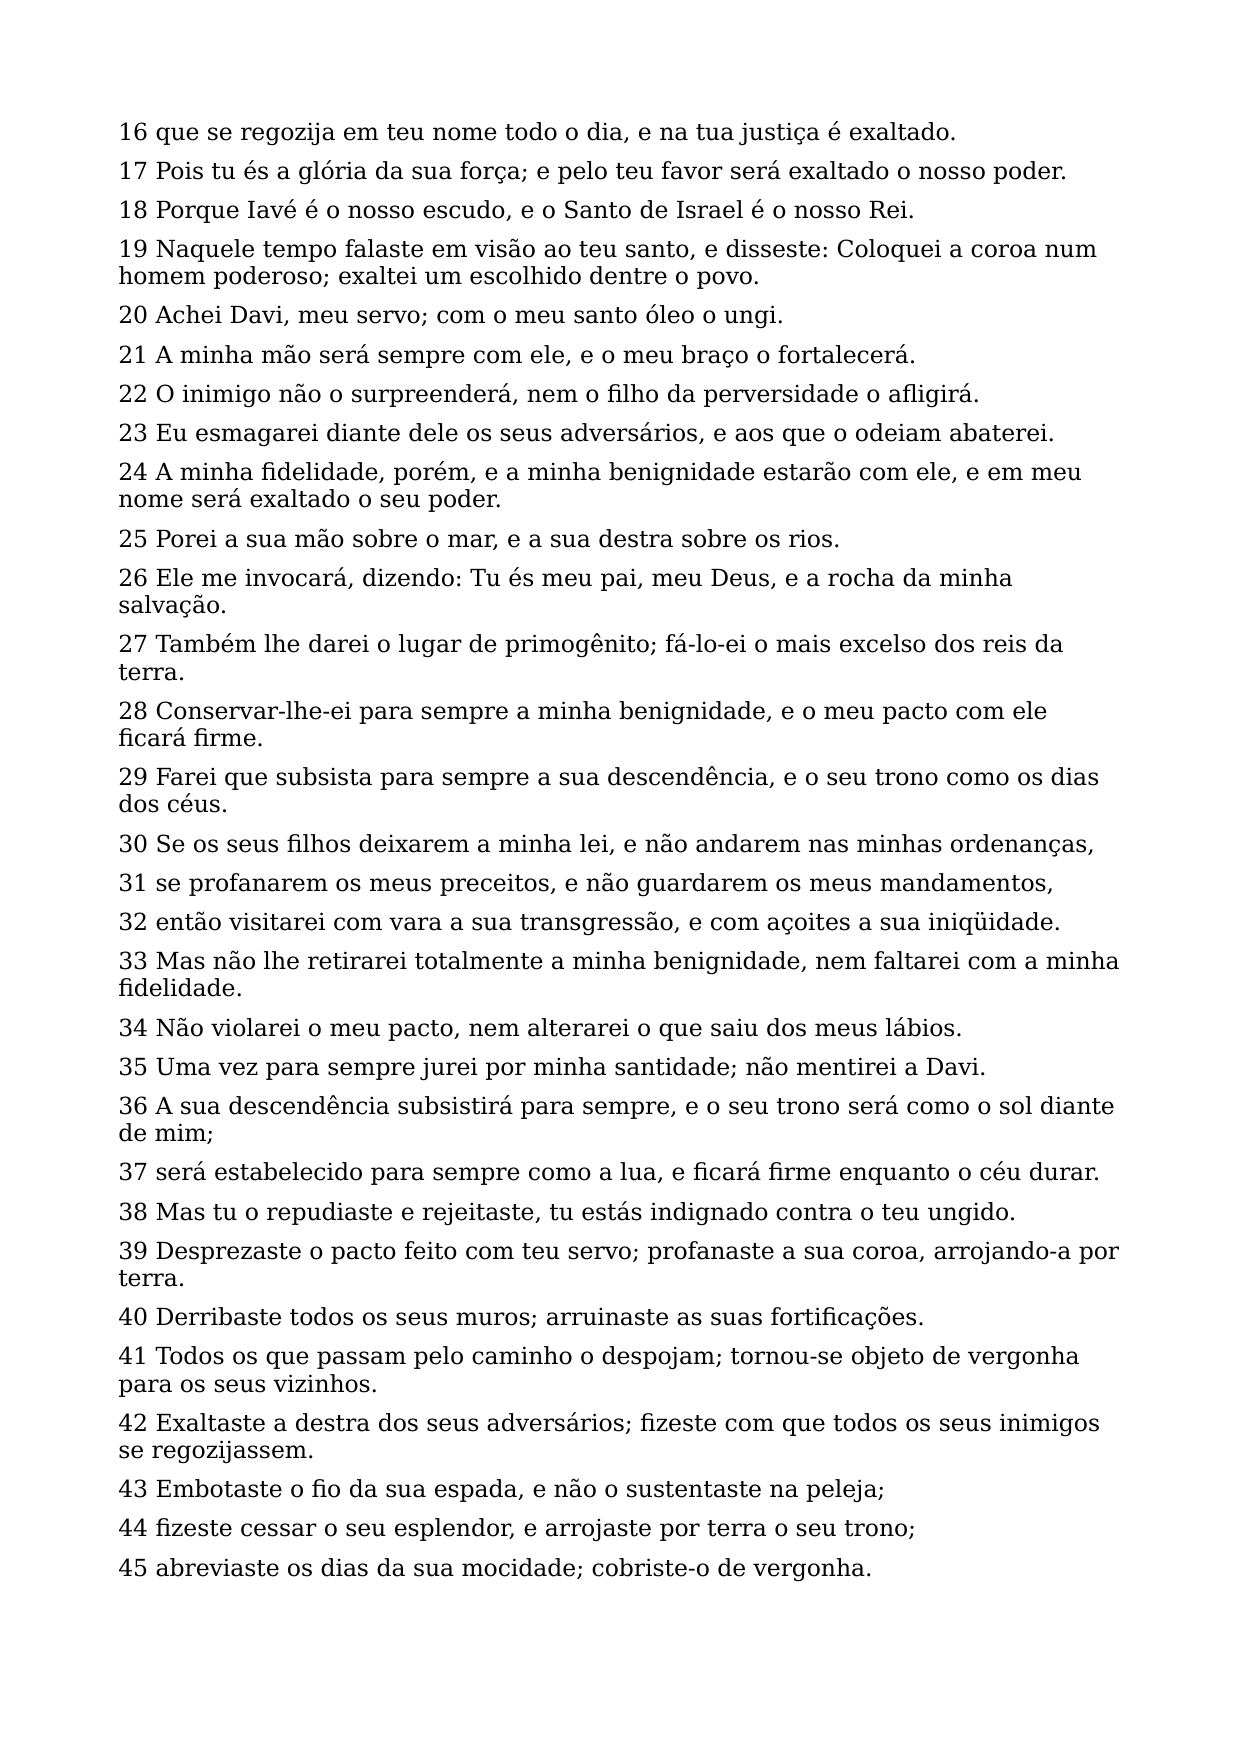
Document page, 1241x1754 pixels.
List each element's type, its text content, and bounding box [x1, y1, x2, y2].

text 38 Mas tu o repudiaste e rejeitaste, tu estás indignado contra o teu ungido. [118, 1198, 1122, 1225]
text 31 se profanarem os meus preceitos, e não guardarem os meus mandamentos, [118, 869, 1122, 897]
text 30 Se os seus filhos deixarem a minha lei, e não andarem nas minhas ordenanças, [118, 830, 1122, 857]
text 42 Exaltaste a destra dos seus adversários; fizeste com que todos os seus inimigos se regozijassem. [118, 1409, 1122, 1464]
text 45 abreviaste os dias da sua mocidade; cobriste-o de vergonha. [118, 1554, 1122, 1581]
text 44 fizeste cessar o seu esplendor, e arrojaste por terra o seu trono; [118, 1515, 1122, 1542]
text 35 Uma vez para sempre jurei por minha santidade; não mentirei a Davi. [118, 1053, 1122, 1081]
text 41 Todos os que passam pelo caminho o despojam; tornou-se objeto de vergonha para os seus vizinhos. [118, 1343, 1122, 1397]
text 18 Porque Iavé é o nosso escudo, e o Santo de Israel é o nosso Rei. [118, 196, 1122, 224]
text 24 A minha fidelidade, porém, e a minha benignidade estarão com ele, e em meu nome será exaltado o seu poder. [118, 459, 1122, 513]
text 23 Eu esmagarei diante dele os seus adversários, e aos que o odeiam abaterei. [118, 419, 1122, 447]
text 40 Derribaste todos os seus muros; arruinaste as suas fortificações. [118, 1304, 1122, 1331]
text 43 Embotaste o fio da sua espada, e não o sustentaste na peleja; [118, 1476, 1122, 1503]
text 29 Farei que subsista para sempre a sua descendência, e o seu trono como os dias dos céus. [118, 764, 1122, 818]
text 26 Ele me invocará, dizendo: Tu és meu pai, meu Deus, e a rocha da minha salvação. [118, 564, 1122, 619]
text 36 A sua descendência subsistirá para sempre, e o seu trono será como o sol diante de mim; [118, 1092, 1122, 1147]
text 39 Desprezaste o pacto feito com teu servo; profanaste a sua coroa, arrojando-a por terra. [118, 1237, 1122, 1292]
text 32 então visitarei com vara a sua transgressão, e com açoites a sua iniqüidade. [118, 908, 1122, 936]
text 22 O inimigo não o surpreenderá, nem o filho da perversidade o afligirá. [118, 380, 1122, 408]
text 17 Pois tu és a glória da sua força; e pelo teu favor será exaltado o nosso poder. [118, 157, 1122, 184]
text 28 Conservar-lhe-ei para sempre a minha benignidade, e o meu pacto com ele ficará firme. [118, 697, 1122, 752]
text 20 Achei Davi, meu servo; com o meu santo óleo o ungi. [118, 302, 1122, 329]
text 33 Mas não lhe retirarei totalmente a minha benignidade, nem faltarei com a minha fidelidade. [118, 948, 1122, 1002]
text 34 Não violarei o meu pacto, nem alterarei o que saiu dos meus lábios. [118, 1014, 1122, 1041]
text 37 será estabelecido para sempre como a lua, e ficará firme enquanto o céu durar. [118, 1159, 1122, 1186]
text 16 que se regozija em teu nome todo o dia, e na tua justiça é exaltado. [118, 118, 1122, 145]
text 27 Também lhe darei o lugar de primogênito; fá-lo-ei o mais excelso dos reis da terra. [118, 631, 1122, 685]
text 21 A minha mão será sempre com ele, e o meu braço o fortalecerá. [118, 341, 1122, 368]
text 19 Naquele tempo falaste em visão ao teu santo, e disseste: Coloquei a coroa num homem poderoso; exaltei um escolhido dentre o povo. [118, 236, 1122, 290]
text 25 Porei a sua mão sobre o mar, e a sua destra sobre os rios. [118, 525, 1122, 552]
